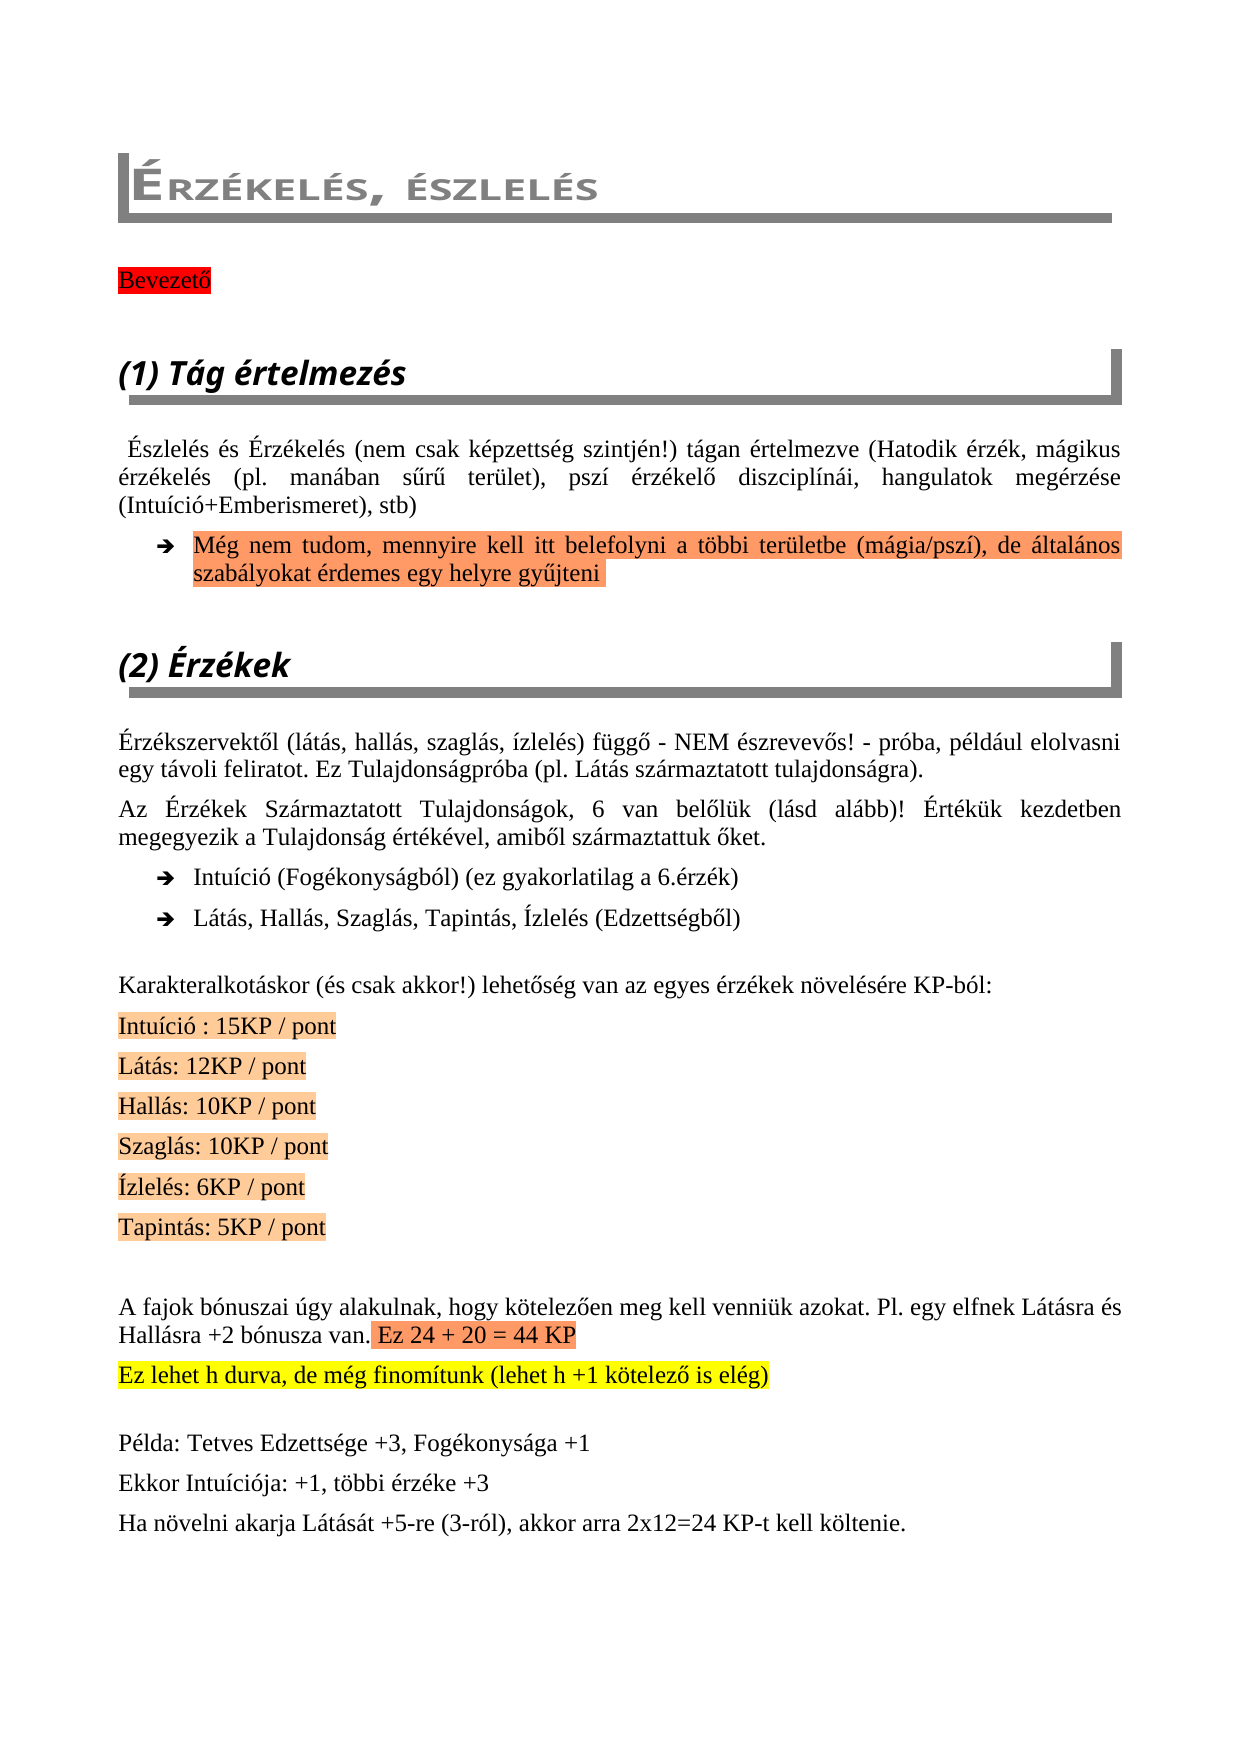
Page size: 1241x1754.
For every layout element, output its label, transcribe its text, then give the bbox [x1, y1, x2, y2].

subtitle (1) Tág értelmezés [118, 349, 1111, 395]
text Ízlelés: 6KP / pont [118, 1173, 1122, 1200]
text Látás: 12KP / pont [118, 1052, 1122, 1080]
text Érzékszervektől (látás, hallás, szaglás, ízlelés) függő - NEM észrevevős! - próba, például elolvasni egy távoli feliratot. Ez Tulajdonságpróba (pl. Látás származtatott tulajdonságra). [118, 728, 1122, 783]
text Az Érzékek Származtatott Tulajdonságok, 6 van belőlük (lásd alább)! Értékük kezdetben megegyezik a Tulajdonság értékével, amiből származtattuk őket. [118, 796, 1122, 851]
text Bevezető [118, 267, 1122, 294]
subtitle Érzékelés, észlelés [129, 153, 1122, 213]
text Ez lehet h durva, de még finomítunk (lehet h +1 kötelező is elég) [118, 1361, 1122, 1389]
list Látás, Hallás, Szaglás, Tapintás, Ízlelés (Edzettségből) [156, 904, 1122, 931]
text Példa: Tetves Edzettsége +3, Fogékonysága +1 [118, 1401, 1122, 1457]
text Észlelés és Érzékelés (nem csak képzettség szintjén!) tágan értelmezve (Hatodik érzék, mágikus érzékelés (pl. manában sűrű terület), pszí érzékelő diszciplínái, hangulatok megérzése (Intuíció+Emberismeret), stb) [118, 436, 1122, 519]
text Szaglás: 10KP / pont [118, 1132, 1122, 1160]
text Karakteralkotáskor (és csak akkor!) lehetőség van az egyes érzékek növelésére KP-ból: [118, 944, 1122, 999]
text A fajok bónuszai úgy alakulnak, hogy kötelezően meg kell venniük azokat. Pl. egy elfnek Látásra és Hallásra +2 bónusza van. Ez 24 + 20 = 44 KP [118, 1293, 1122, 1349]
subtitle (2) Érzékek [118, 642, 1111, 687]
list Még nem tudom, mennyire kell itt belefolyni a többi területbe (mágia/pszí), de általános szabályokat érdemes egy helyre gyűjteni [156, 531, 1122, 587]
text Hallás: 10KP / pont [118, 1092, 1122, 1120]
text Intuíció : 15KP / pont [118, 1012, 1122, 1039]
text Ha növelni akarja Látását +5-re (3-ról), akkor arra 2x12=24 KP-t kell költenie. [118, 1509, 1122, 1537]
text Tapintás: 5KP / pont [118, 1213, 1122, 1241]
list Intuíció (Fogékonyságból) (ez gyakorlatilag a 6.érzék) [156, 863, 1122, 891]
text Ekkor Intuíciója: +1, többi érzéke +3 [118, 1469, 1122, 1497]
